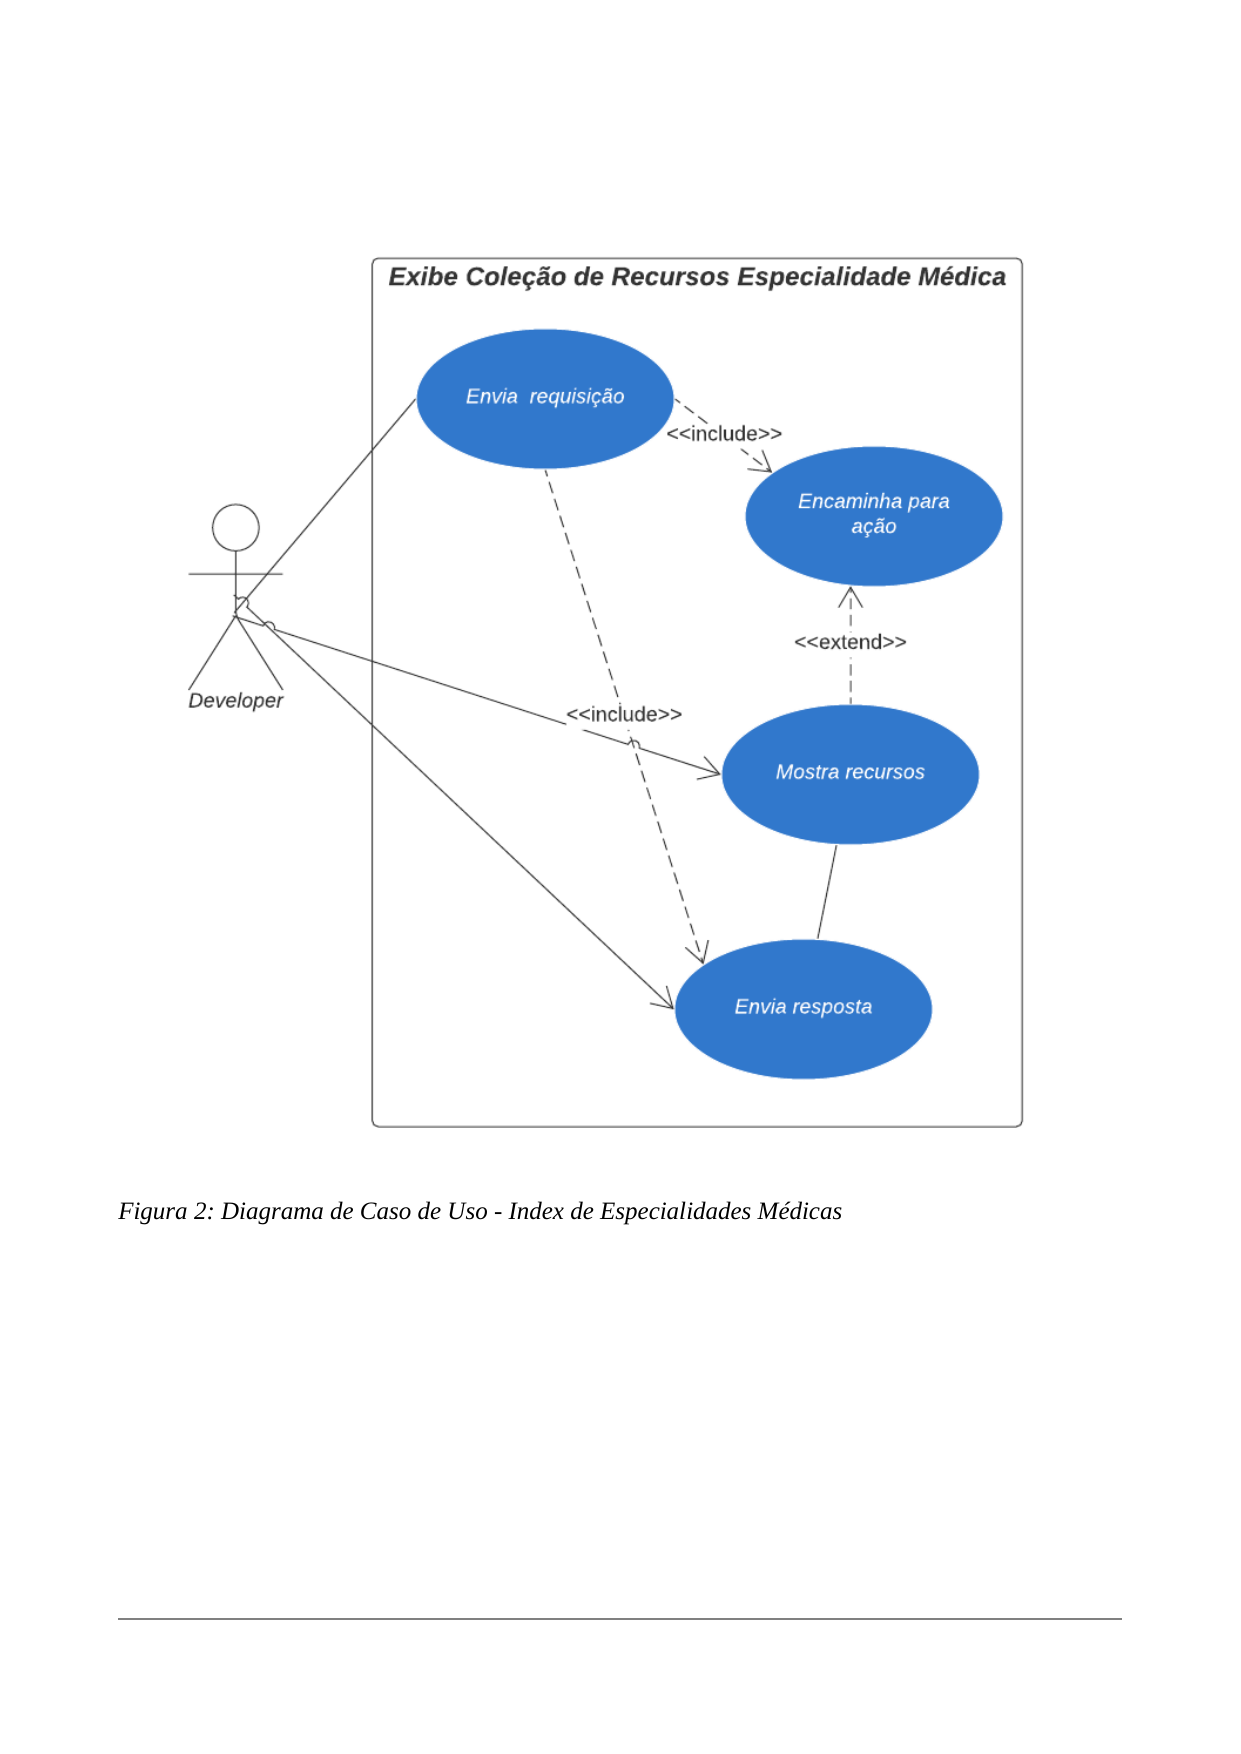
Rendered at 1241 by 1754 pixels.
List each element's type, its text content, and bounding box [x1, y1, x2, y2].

text Figura 2: Diagrama de Caso de Uso - Index de Especialidades Médicas [118, 1196, 1088, 1225]
picture [118, 189, 1089, 1196]
